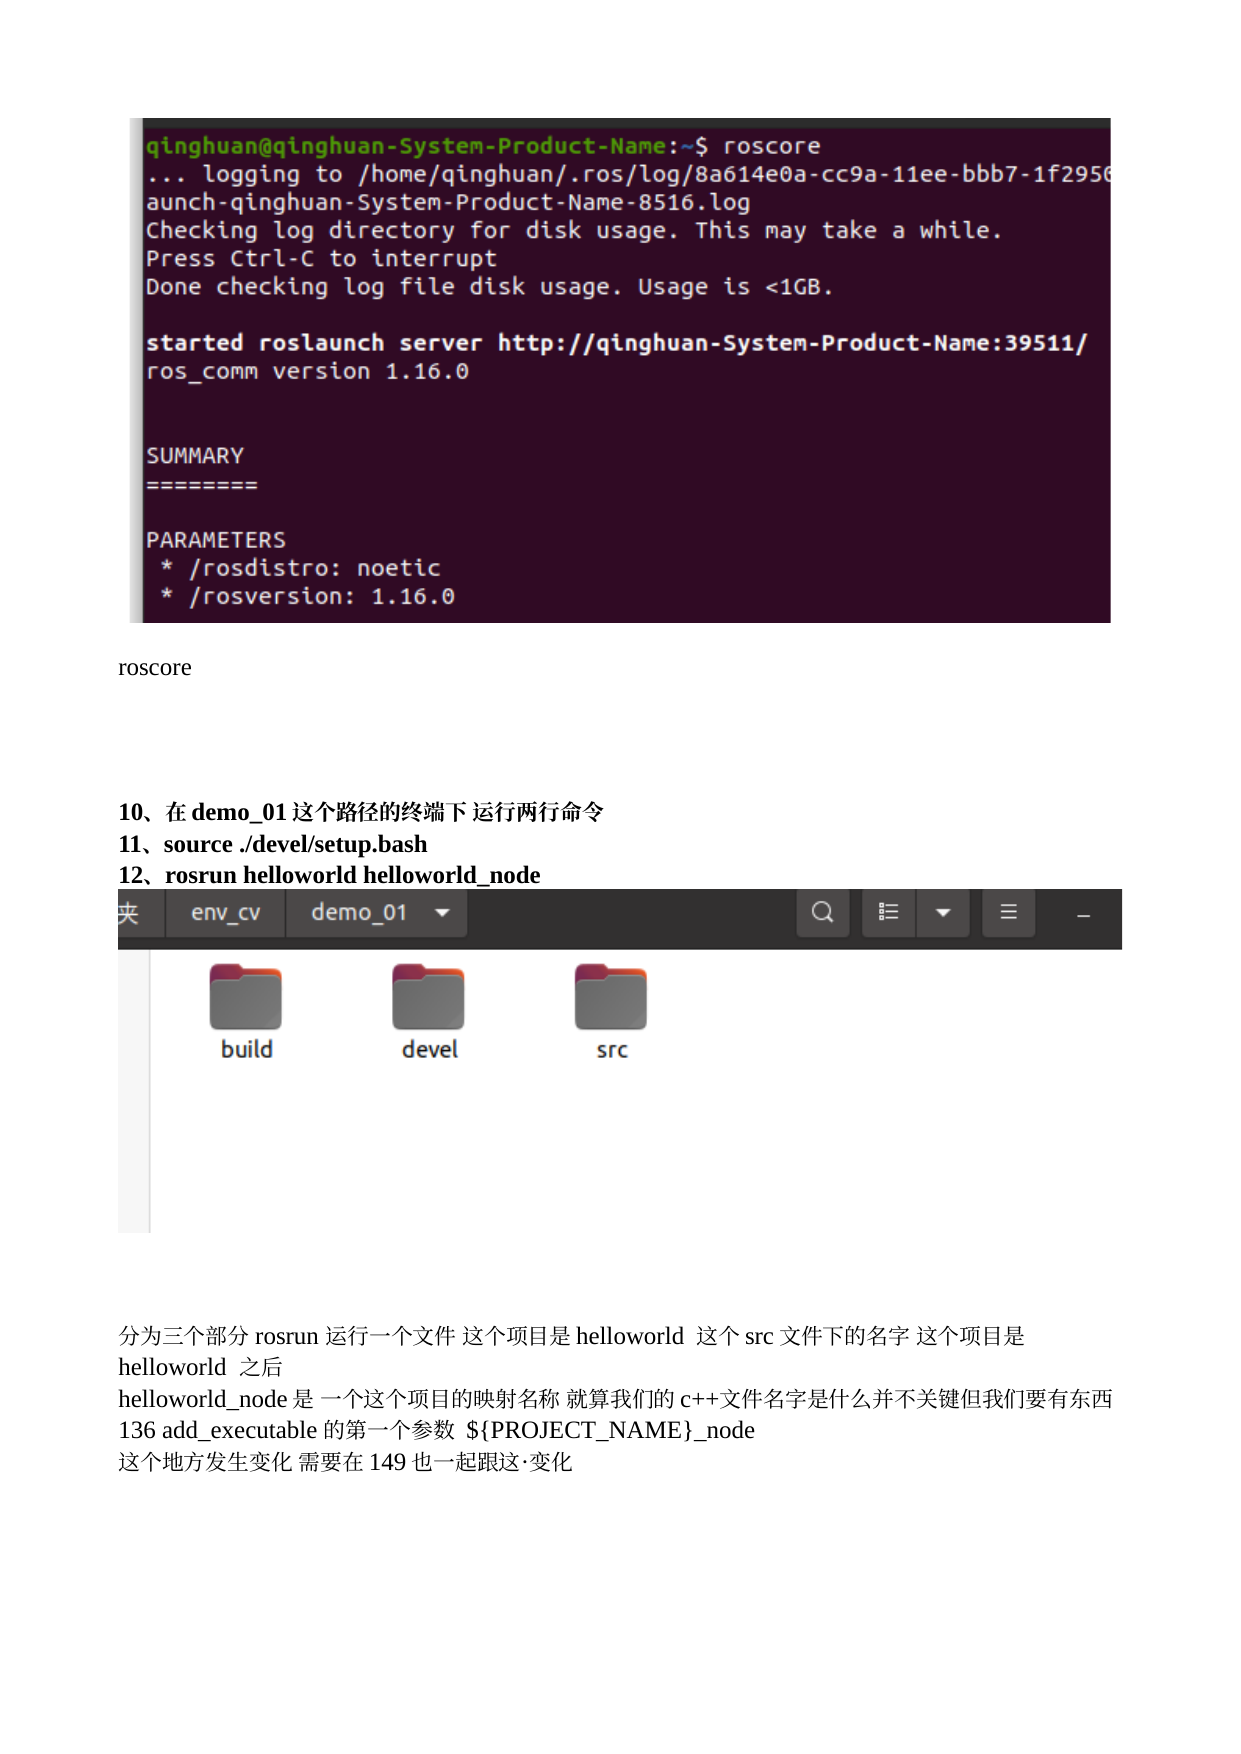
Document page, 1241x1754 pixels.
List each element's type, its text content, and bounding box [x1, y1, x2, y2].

text 这个地方发生变化 需要在149也一起跟这·变化 [118, 1445, 1122, 1476]
text 分为三个部分 rosrun 运行一个文件 这个项目是helloworld 这个src文件下的名字 这个项目是helloworld 之后 [118, 1319, 1122, 1382]
text roscore [118, 652, 1122, 680]
text 11、source ./devel/setup.bash [118, 827, 1122, 858]
text 10、在demo_01这个路径的终端下 运行两行命令 [118, 795, 1122, 827]
text helloworld_node是 一个这个项目的映射名称 就算我们的c++文件名字是什么并不关键但我们要有东西 [118, 1382, 1122, 1413]
text 12、rosrun helloworld helloworld_node [118, 858, 1122, 889]
picture [129, 118, 1111, 623]
text 136 add_executable 的第一个参数 ${PROJECT_NAME}_node [118, 1413, 1122, 1445]
picture [118, 889, 1123, 1233]
